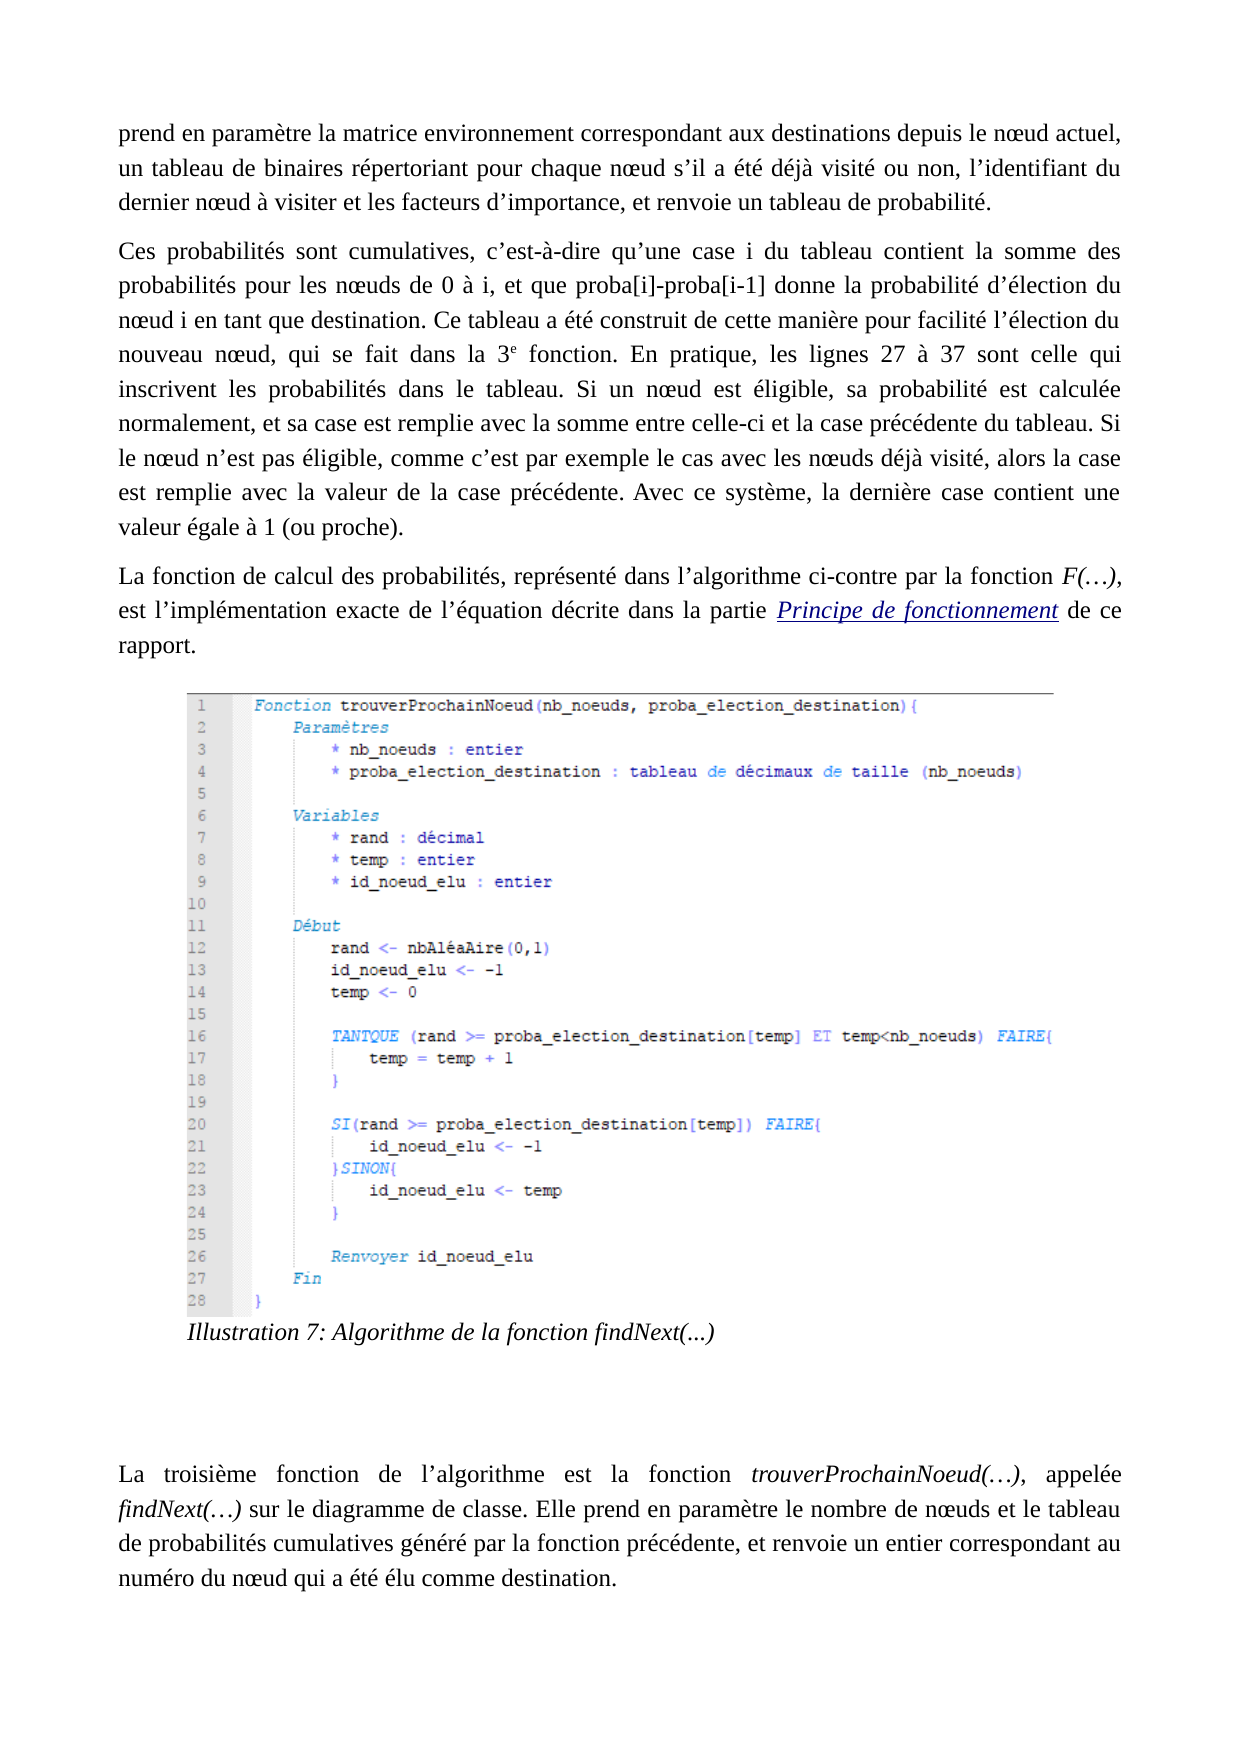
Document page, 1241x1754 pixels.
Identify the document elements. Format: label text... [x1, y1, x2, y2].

text prend en paramètre la matrice environnement correspondant aux destinations depuis le nœud actuel, un tableau de binaires répertoriant pour chaque nœud s’il a été déjà visité ou non, l’identifiant du dernier nœud à visiter et les facteurs d’importance, et renvoie un tableau de probabilité. [118, 118, 1122, 216]
text La troisième fonction de l’algorithme est la fonction trouverProchainNoeud(…), appelée findNext(…) sur le diagramme de classe. Elle prend en paramètre le nombre de nœuds et le tableau de probabilités cumulatives généré par la fonction précédente, et renvoie un entier correspondant au numéro du nœud qui a été élu comme destination. [118, 1459, 1122, 1591]
text Ces probabilités sont cumulatives, c’est-à-dire qu’une case i du tableau contient la somme des probabilités pour les nœuds de 0 à i, et que proba[i]-proba[i-1] donne la probabilité d’élection du nœud i en tant que destination. Ce tableau a été construit de cette manière pour facilité l’élection du nouveau nœud, qui se fait dans la 3e fonction. En pratique, les lignes 27 à 37 sont celle qui inscrivent les probabilités dans le tableau. Si un nœud est éligible, sa probabilité est calculée normalement, et sa case est remplie avec la somme entre celle-ci et la case précédente du tableau. Si le nœud n’est pas éligible, comme c’est par exemple le cas avec les nœuds déjà visité, alors la case est remplie avec la valeur de la case précédente. Avec ce système, la dernière case contient une valeur égale à 1 (ou proche). [118, 236, 1122, 541]
text Illustration 7: Algorithme de la fonction findNext(...) [187, 1317, 1053, 1346]
picture [186, 693, 1054, 1317]
text La fonction de calcul des probabilités, représenté dans l’algorithme ci-contre par la fonction F(…), est l’implémentation exacte de l’équation décrite dans la partie Principe de fonctionnement de ce rapport. [118, 561, 1122, 659]
